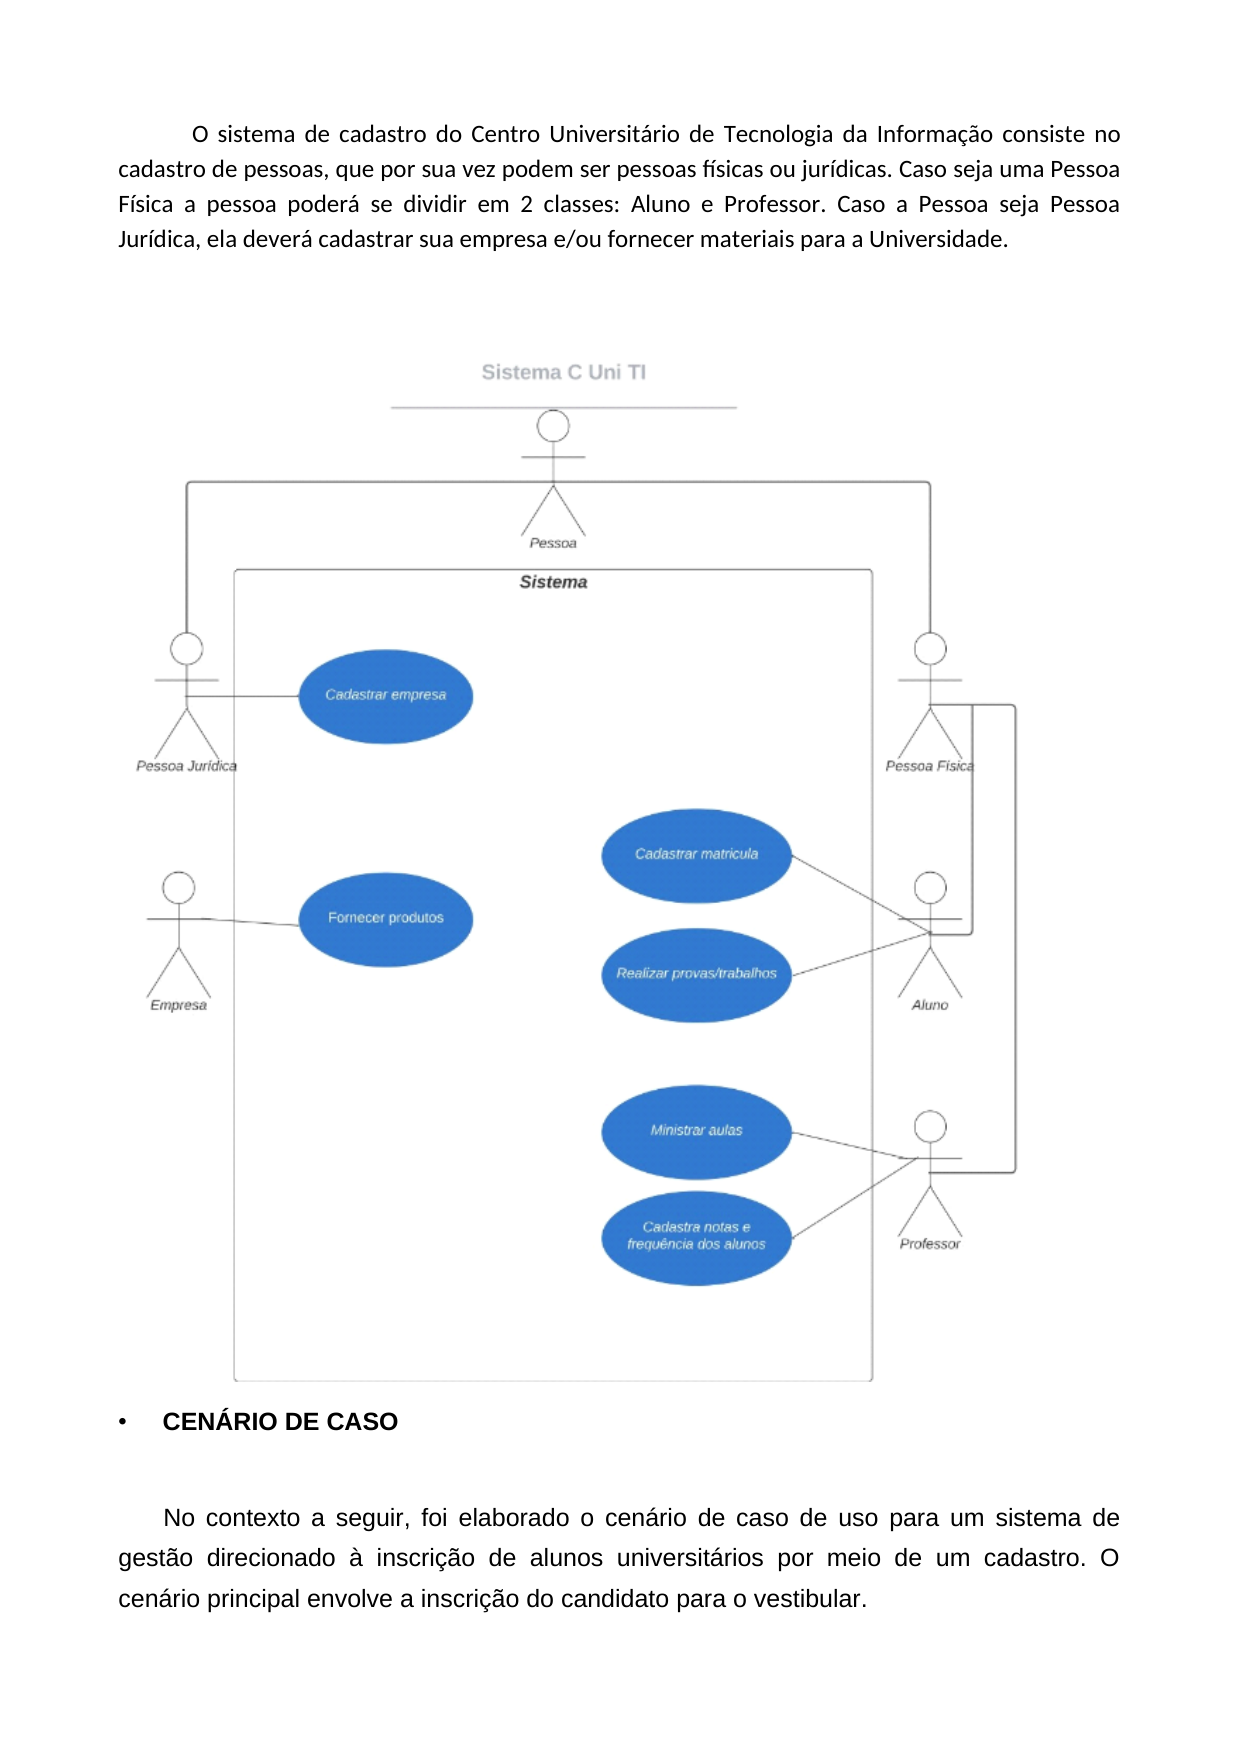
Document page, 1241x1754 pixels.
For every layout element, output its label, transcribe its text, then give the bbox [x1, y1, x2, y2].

text No contexto a seguir, foi elaborado o cenário de caso de uso para um sistema de gestão direcionado à inscrição de alunos universitários por meio de um cadastro. O cenário principal envolve a inscrição do candidato para o vestibular. [118, 1503, 1122, 1612]
text O sistema de cadastro do Centro Universitário de Tecnologia da Informação consiste no cadastro de pessoas, que por sua vez podem ser pessoas físicas ou jurídicas. Caso seja uma Pessoa Física a pessoa poderá se dividir em 2 classes: Aluno e Professor. Caso a Pessoa seja Pessoa Jurídica, ela deverá cadastrar sua empresa e/ou fornecer materiais para a Universidade. [118, 118, 1122, 254]
list Cenário de caso [81, 1407, 1122, 1436]
